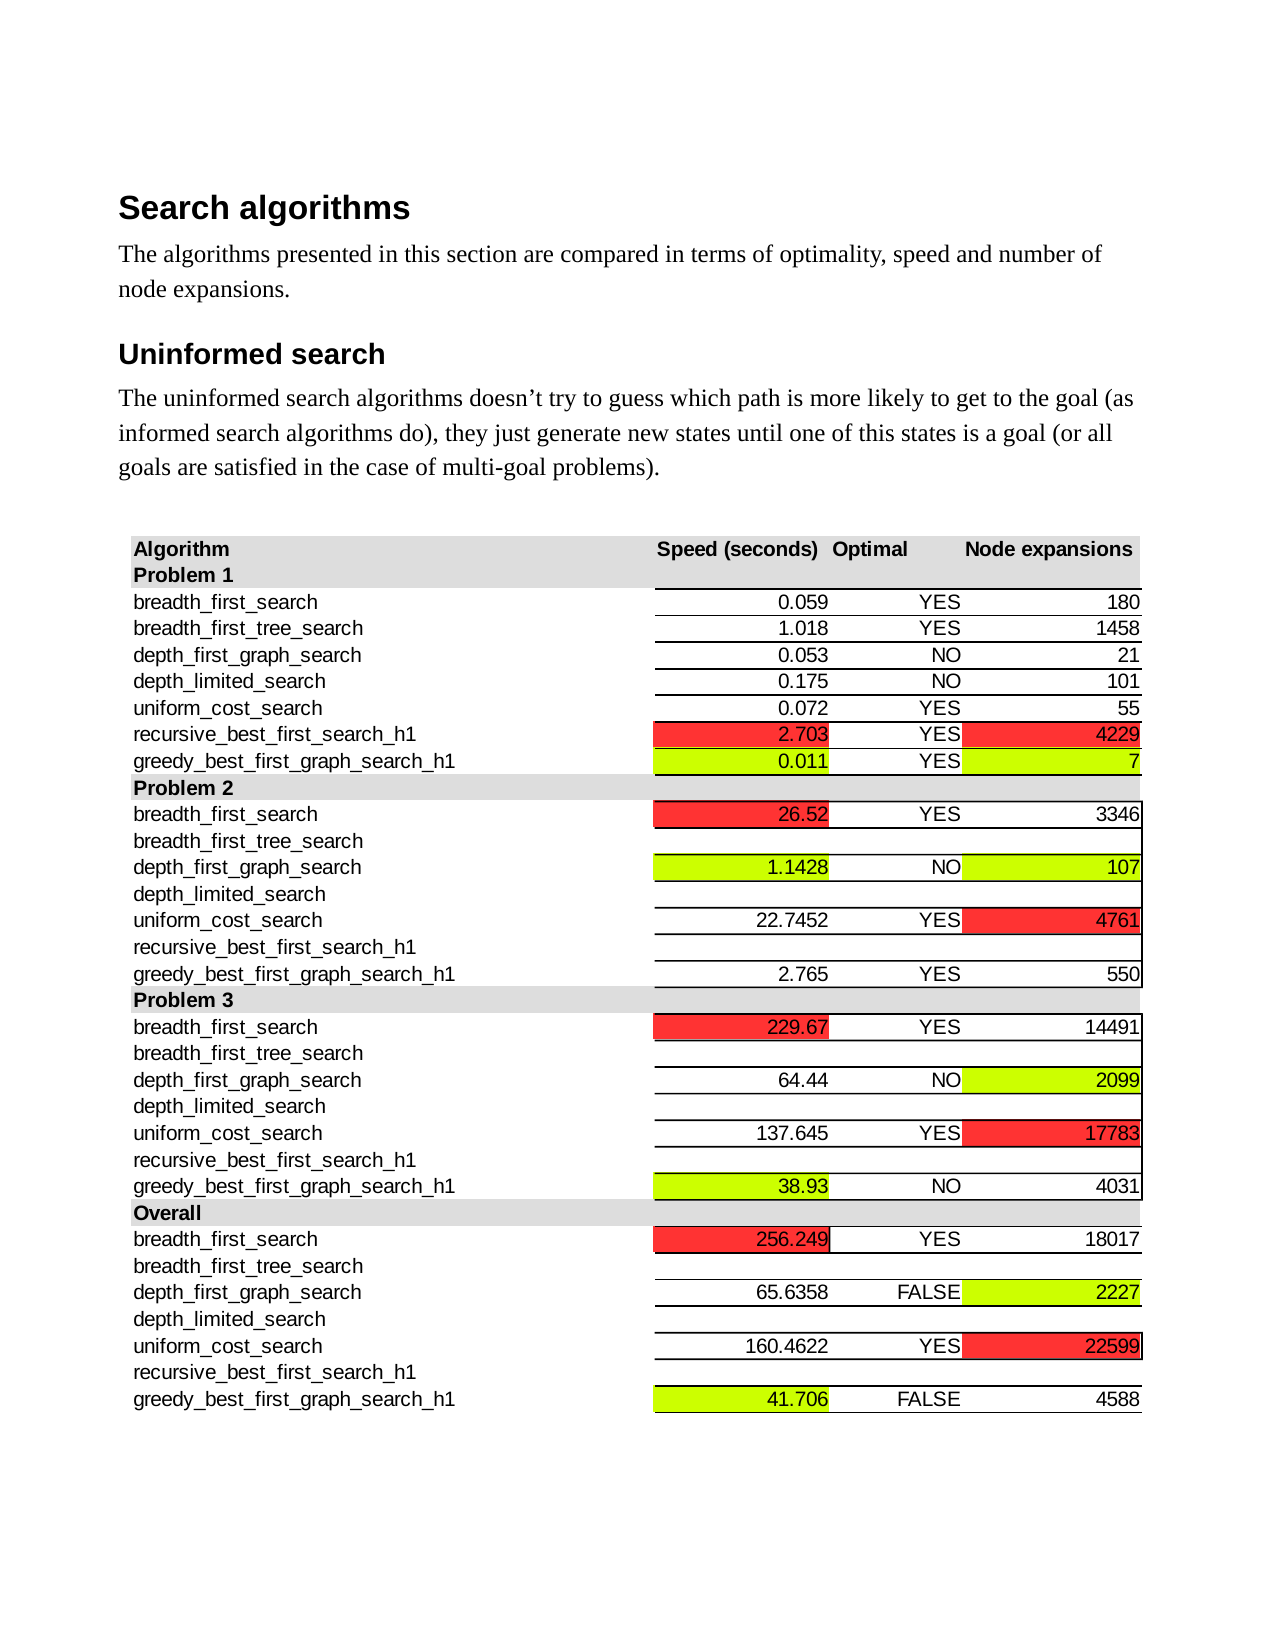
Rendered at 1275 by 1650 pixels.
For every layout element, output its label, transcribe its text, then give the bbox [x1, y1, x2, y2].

subtitle Search algorithms [118, 188, 1157, 227]
text The algorithms presented in this section are compared in terms of optimality, speed and number of node expansions. [118, 239, 1157, 302]
subtitle Uninformed search [118, 337, 1157, 371]
text The uninformed search algorithms doesn’t try to guess which path is more likely to get to the goal (as informed search algorithms do), they just generate new states until one of this states is a goal (or all goals are satisfied in the case of multi-goal problems). [118, 383, 1157, 516]
